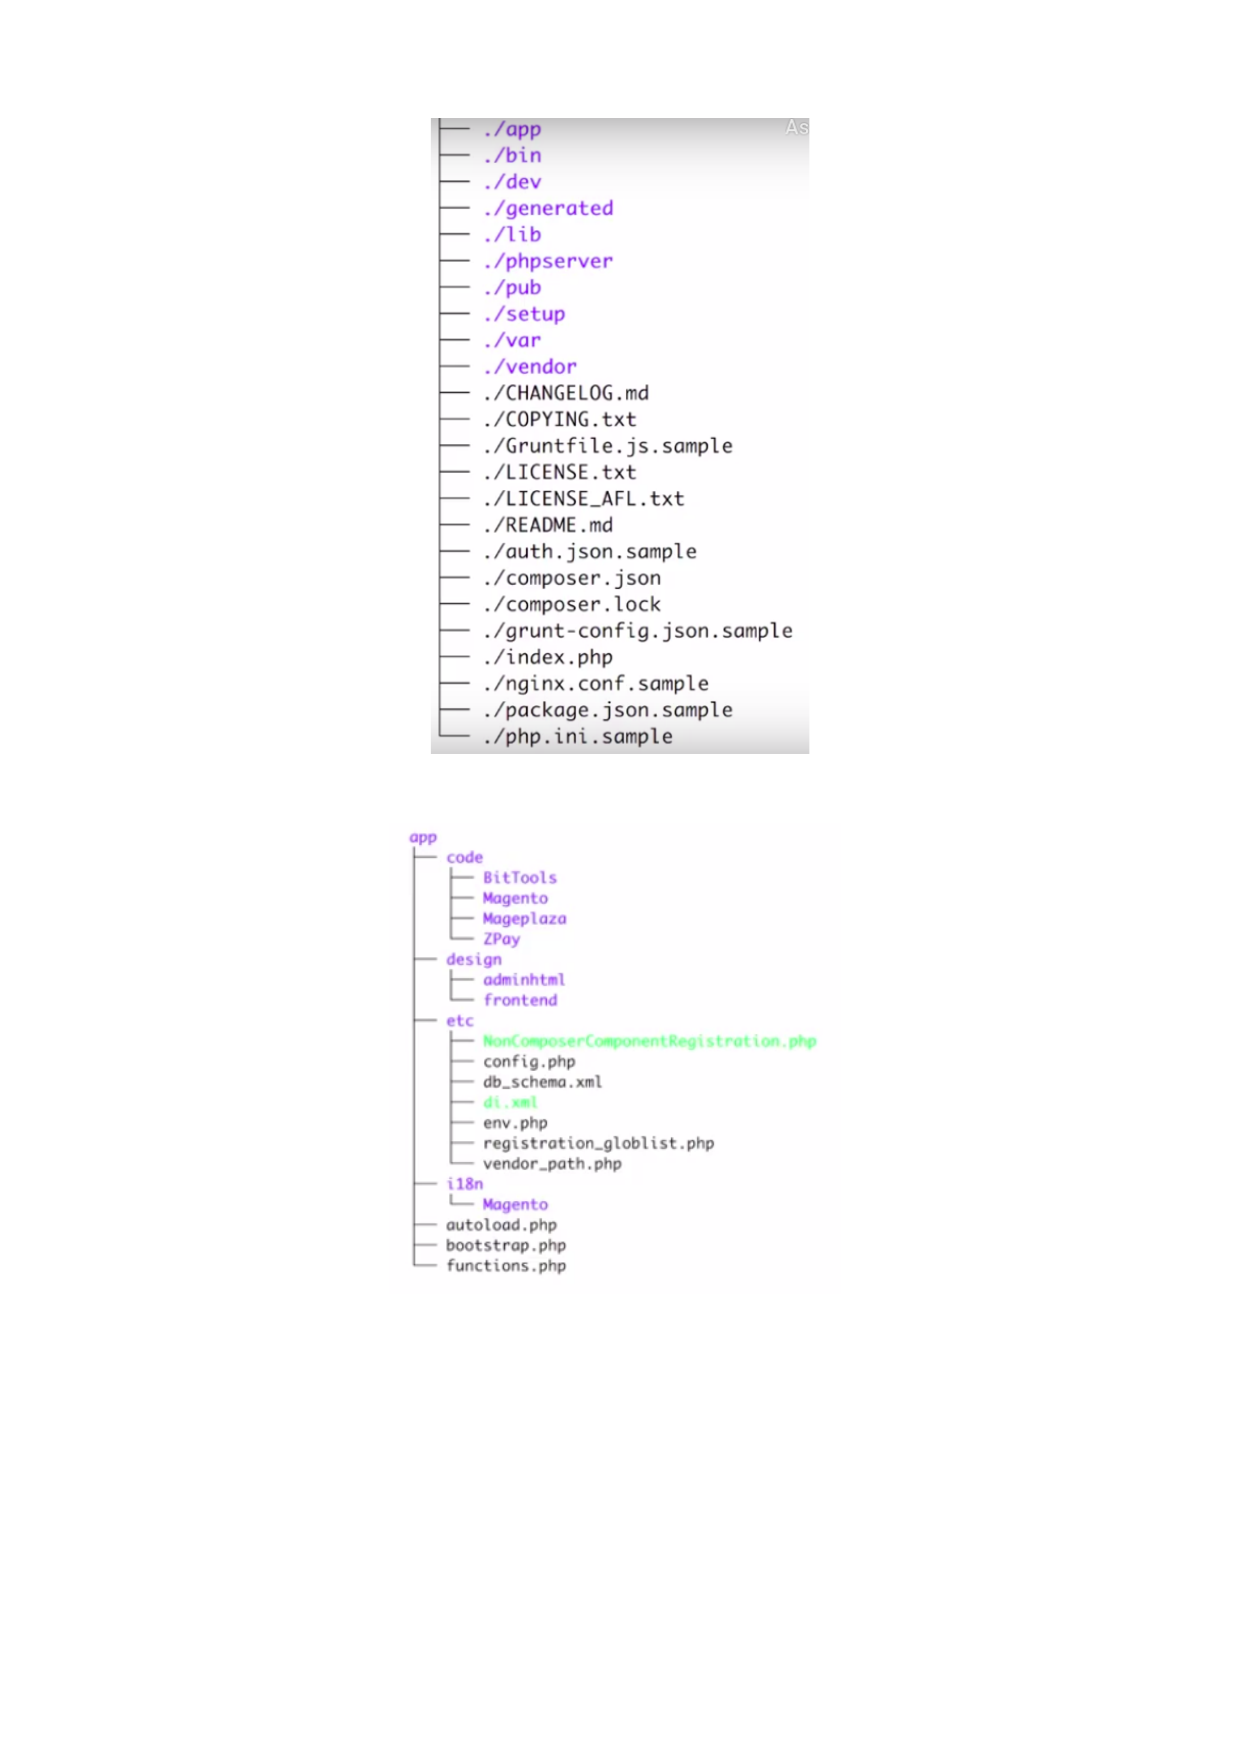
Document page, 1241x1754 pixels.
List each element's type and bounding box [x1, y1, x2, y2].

picture [430, 118, 810, 754]
picture [388, 823, 842, 1294]
